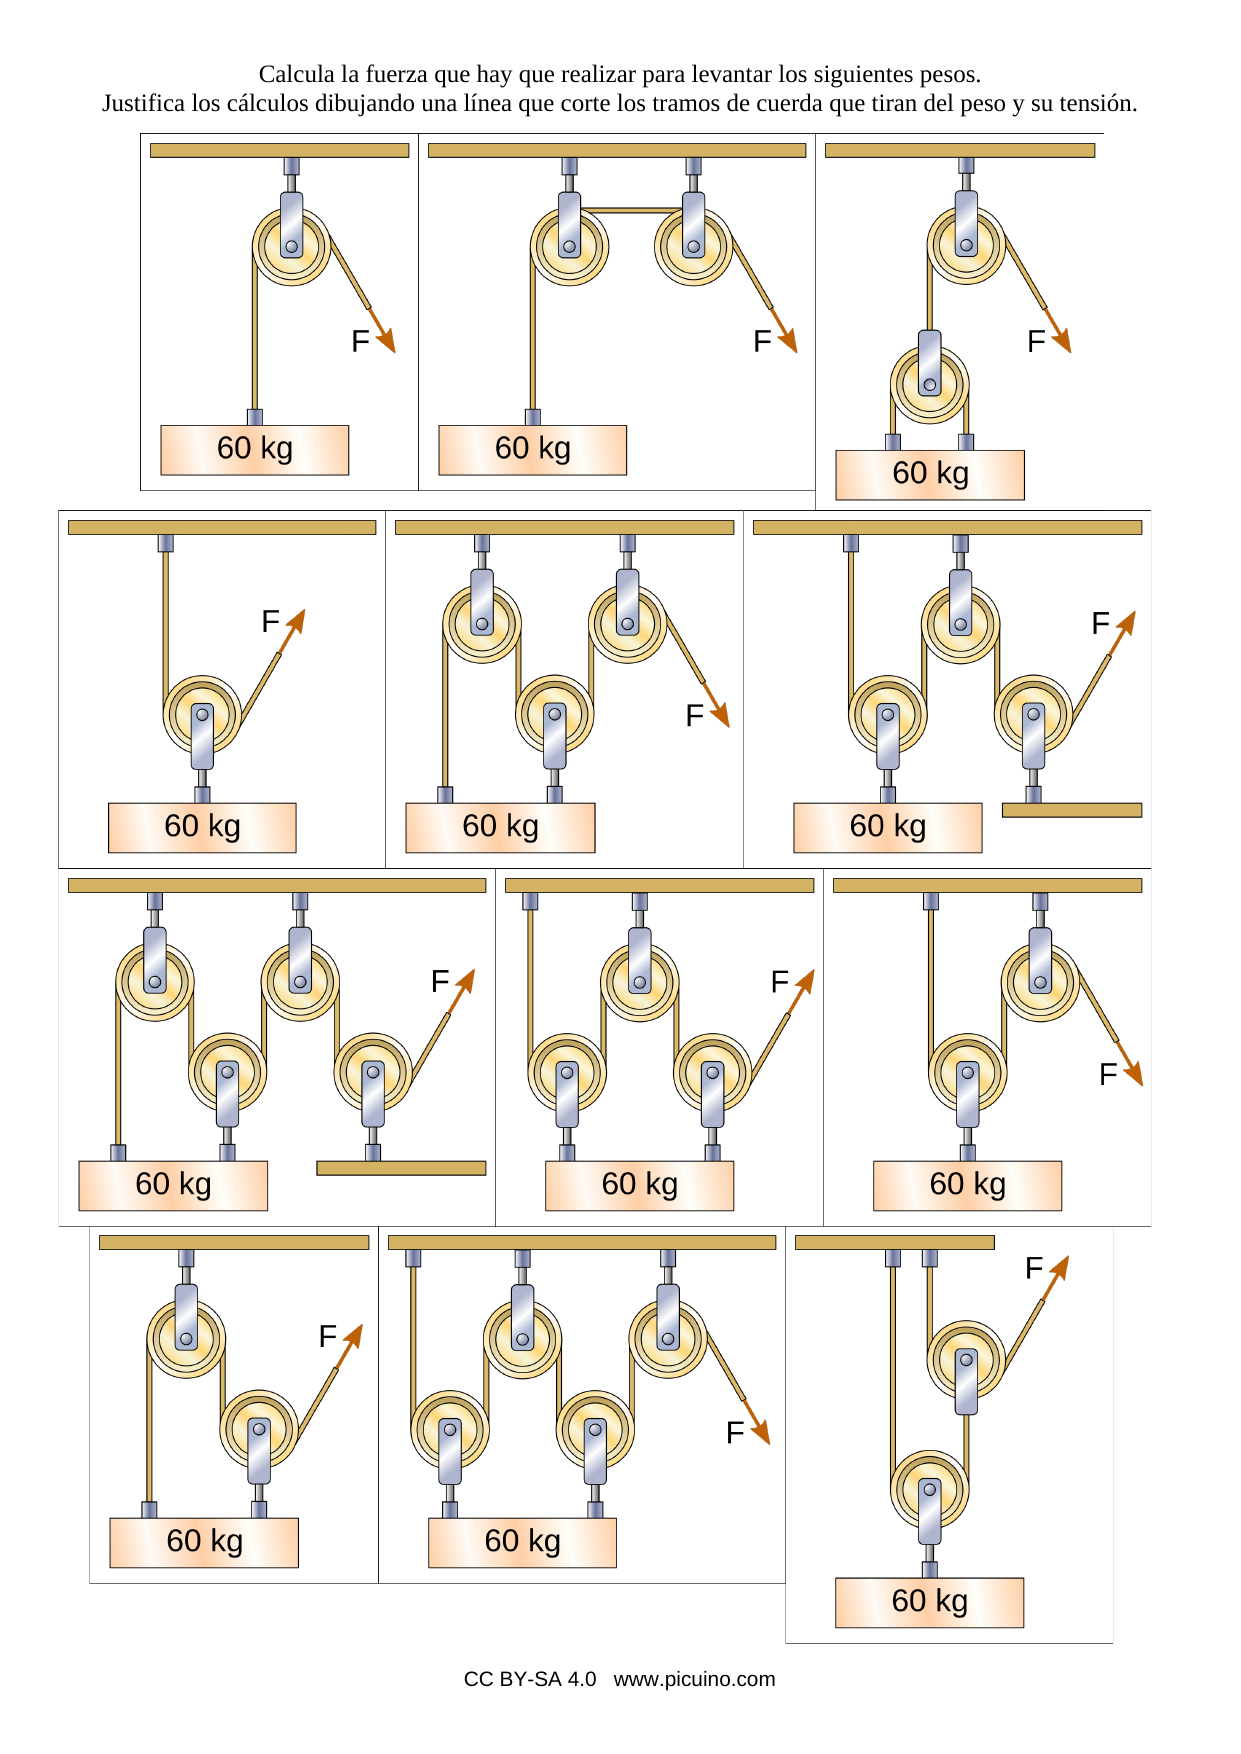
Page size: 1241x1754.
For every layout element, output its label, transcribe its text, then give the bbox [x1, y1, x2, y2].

text Justifica los cálculos dibujando una línea que corte los tramos de cuerda que tiran del peso y su tensión. [59, 88, 1181, 117]
picture [58, 133, 1152, 1644]
text Calcula la fuerza que hay que realizar para levantar los siguientes pesos. [59, 59, 1181, 88]
